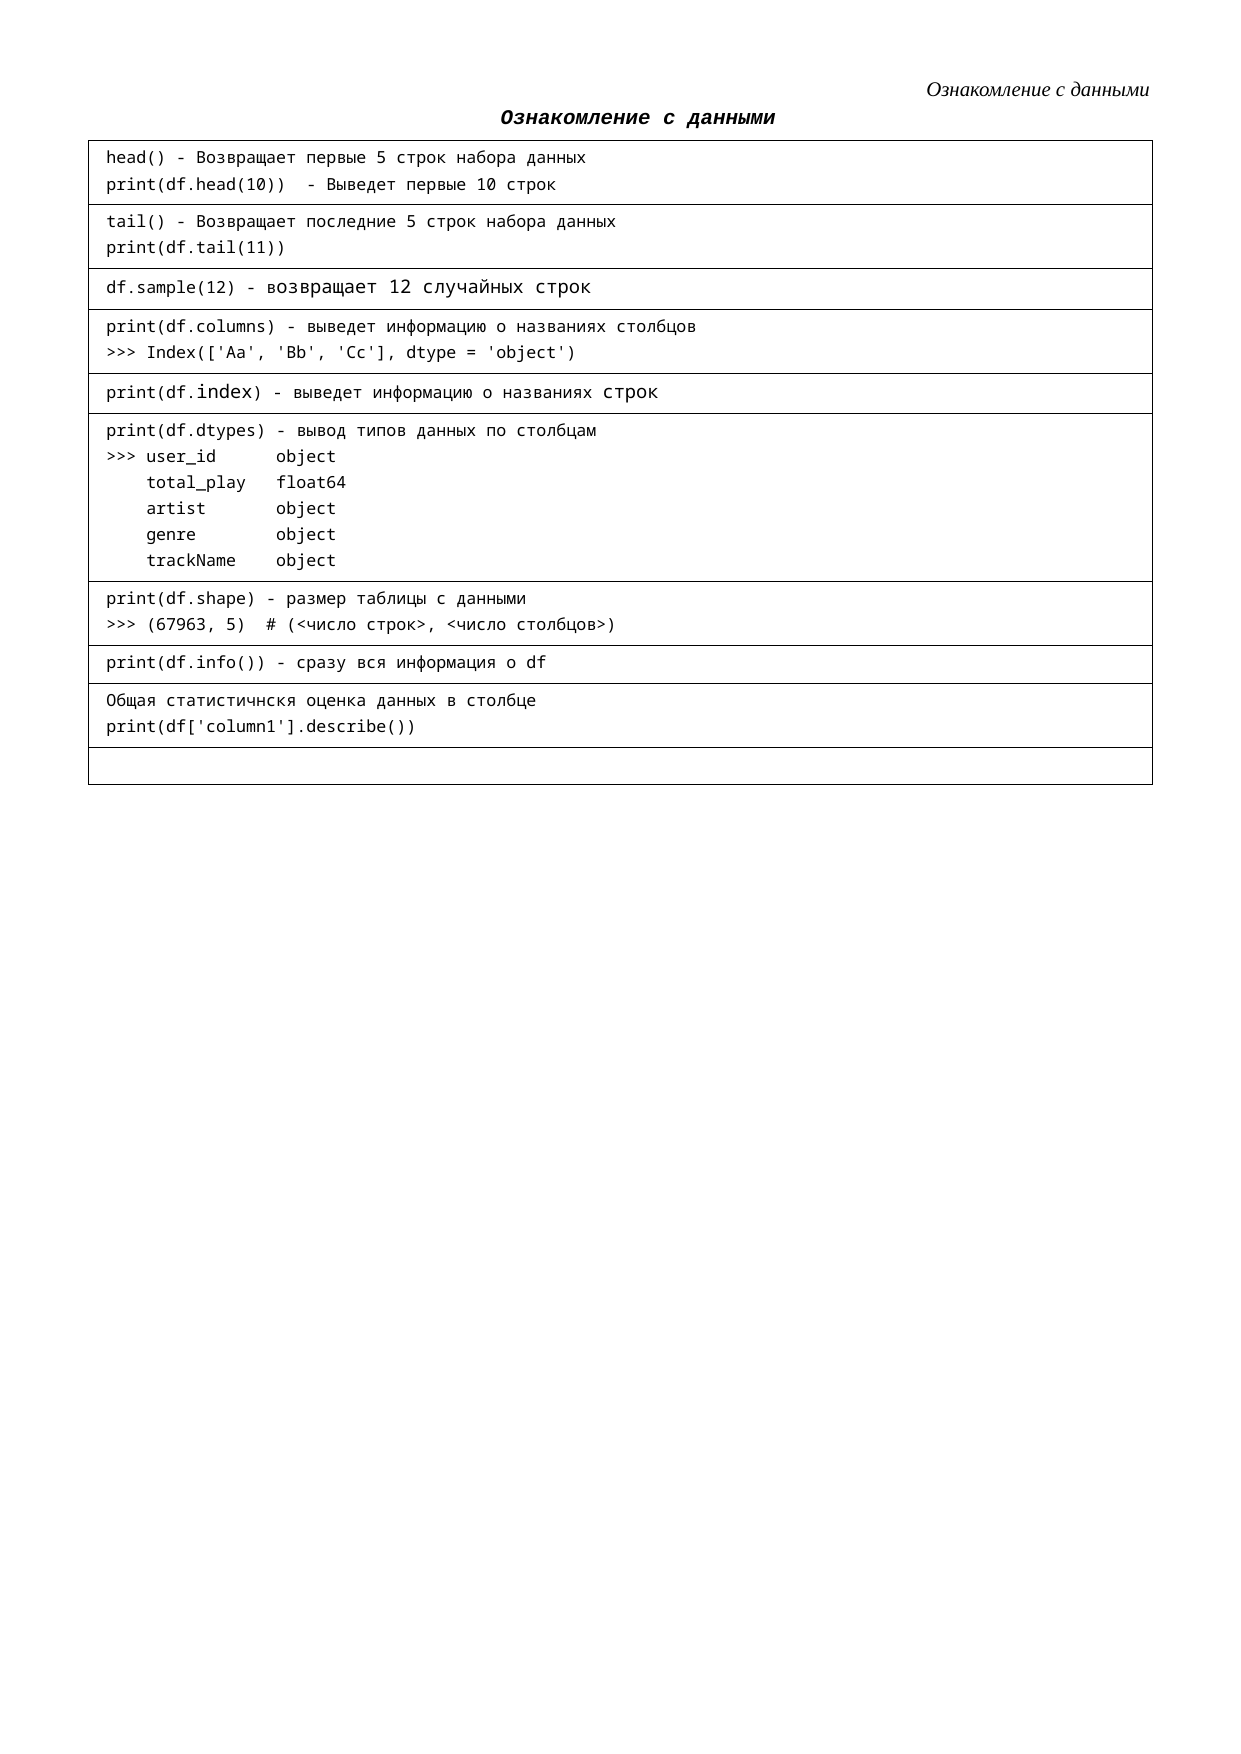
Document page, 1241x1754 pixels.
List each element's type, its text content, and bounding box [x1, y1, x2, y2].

table_cell Общая статистичнскя оценка данных в столбце print(df['column1'].describe()) [89, 684, 1152, 747]
table_cell print(df.shape) - размер таблицы с данными >>> (67963, 5) # (<число строк>, <число столбцов>) [89, 582, 1152, 645]
table_cell print(df.index) - выведет информацию о названиях строк [89, 374, 1152, 413]
table_cell df.sample(12) - возвращает 12 случайных строк [89, 269, 1152, 308]
table_cell print(df.dtypes) - вывод типов данных по столбцам >>> user_id object total_play float64 artist object genre object trackName object [89, 414, 1152, 581]
table_cell print(df.columns) - выведет информацию о названиях столбцов >>> Index(['Aa', 'Bb', 'Cc'], dtype = 'object') [89, 310, 1152, 372]
subtitle Ознакомление с данными [126, 107, 1152, 130]
table_header head() - Возвращает первые 5 строк набора данных print(df.head(10)) - Выведет первые 10 строк [89, 141, 1152, 204]
table_cell [89, 748, 1152, 784]
table_cell print(df.info()) - сразу вся информация о df [89, 646, 1152, 683]
table_cell tail() - Возвращает последние 5 строк набора данных print(df.tail(11)) [89, 205, 1152, 268]
